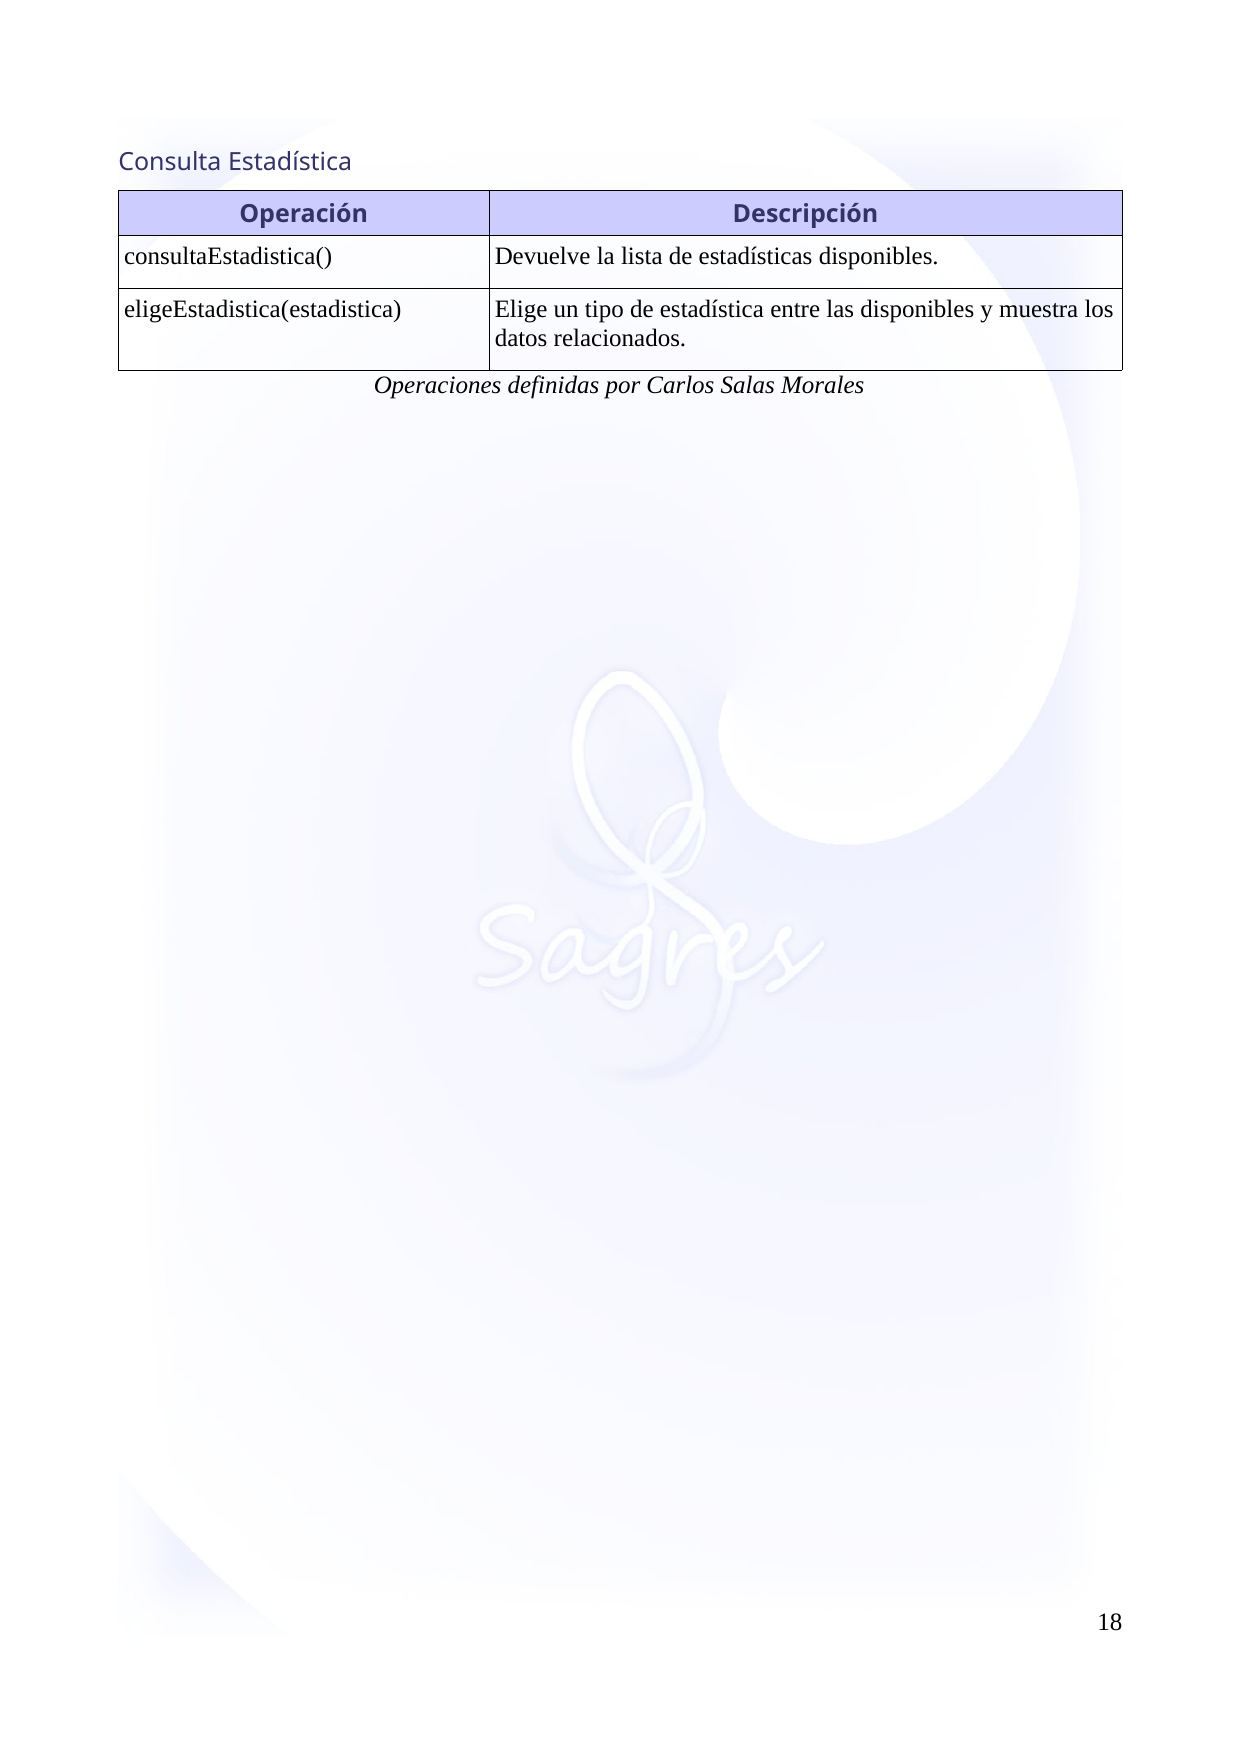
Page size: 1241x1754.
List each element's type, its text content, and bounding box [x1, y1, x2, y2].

text Operaciones definidas por Carlos Salas Morales [118, 371, 1122, 398]
picture [118, 398, 1122, 1636]
picture [118, 118, 1122, 143]
table_header Operación [119, 191, 489, 235]
table_cell eligeEstadistica(estadistica) [119, 289, 489, 370]
table_header Descripción [490, 191, 1122, 235]
subtitle Consulta Estadística [118, 143, 1122, 177]
table_cell Elige un tipo de estadística entre las disponibles y muestra los datos relacionados. [490, 289, 1122, 370]
table_cell Devuelve la lista de estadísticas disponibles. [490, 236, 1122, 288]
picture [118, 177, 1122, 190]
table_cell consultaEstadistica() [119, 236, 489, 288]
